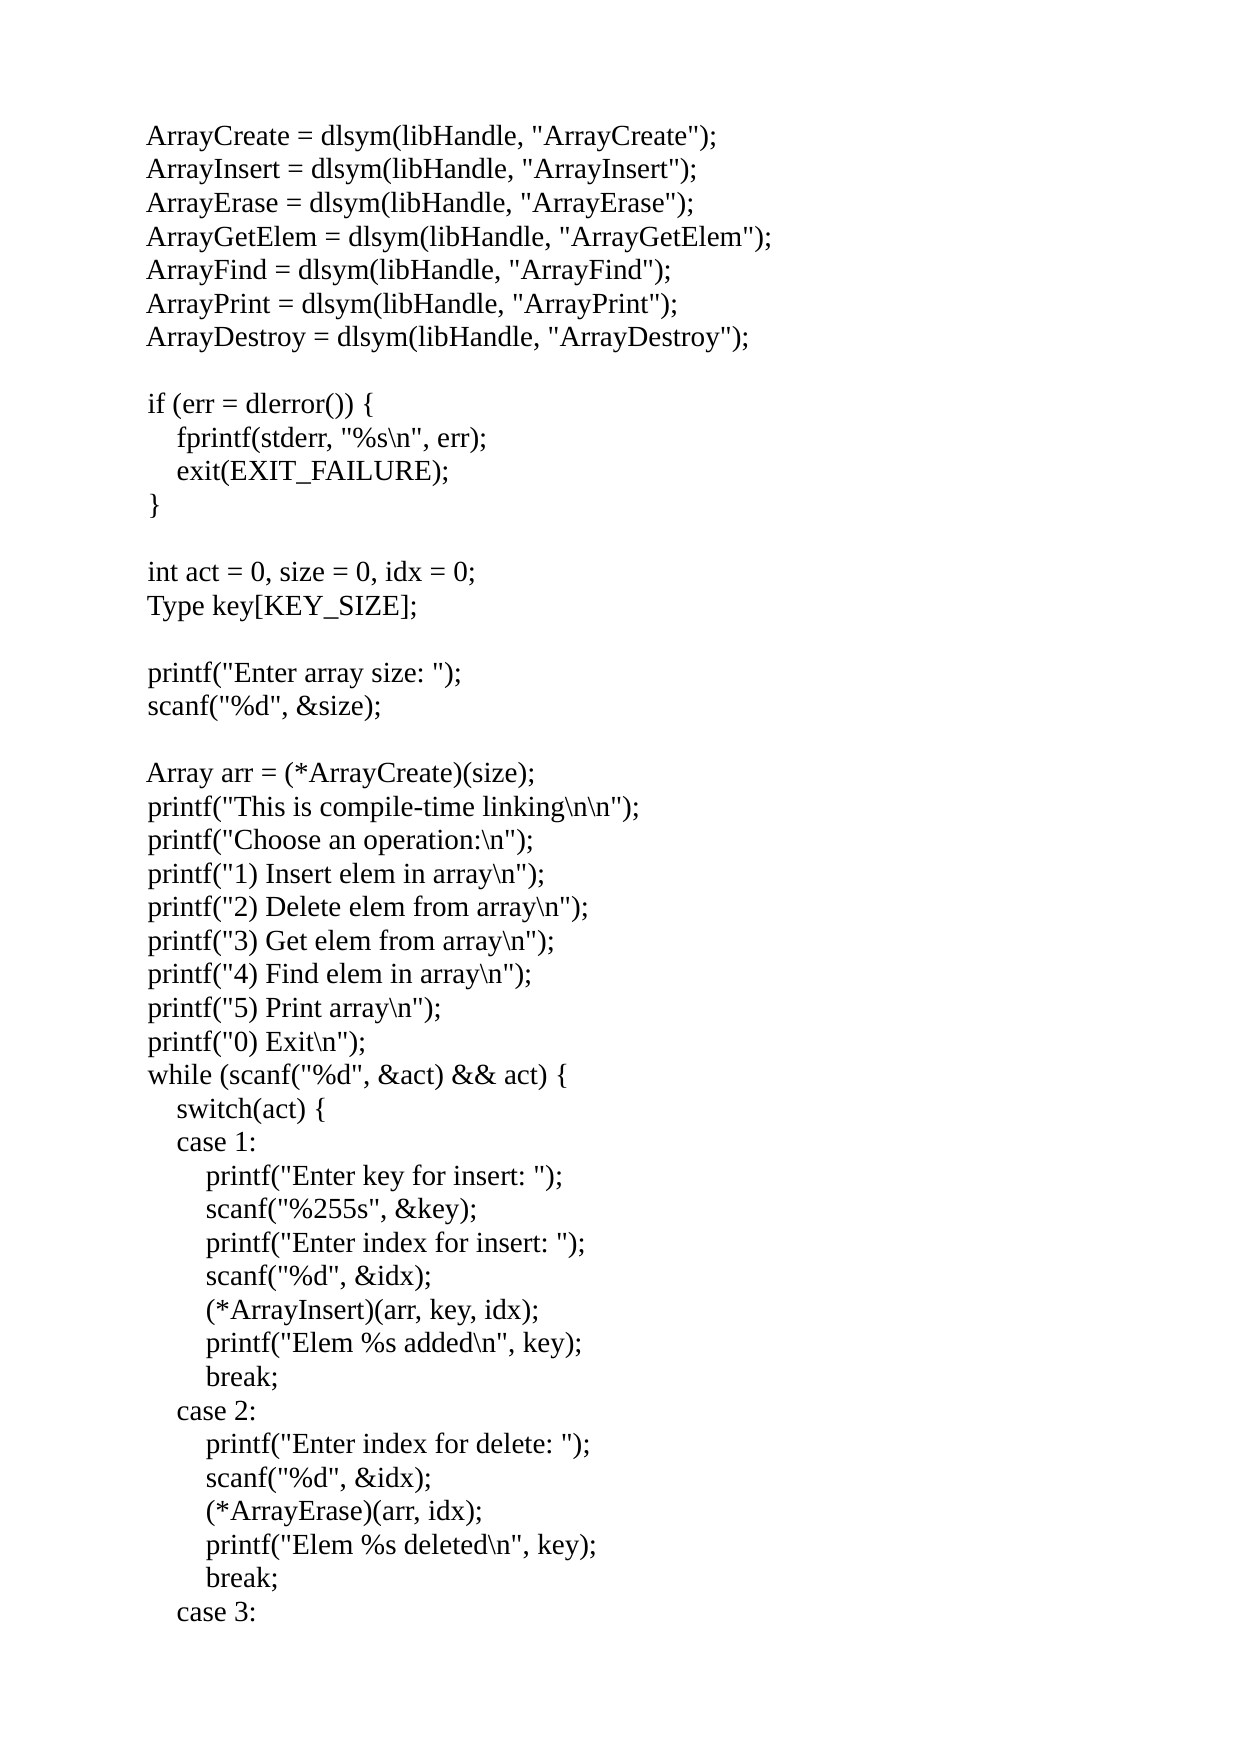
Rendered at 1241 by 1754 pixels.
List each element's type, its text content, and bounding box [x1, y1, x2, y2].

text } [118, 487, 1122, 521]
text Type key[KEY_SIZE]; [118, 588, 1122, 621]
text printf("Choose an operation:\n"); [118, 822, 1122, 856]
text printf("Enter index for insert: "); [118, 1225, 1122, 1258]
text ArrayFind = dlsym(libHandle, "ArrayFind"); [118, 252, 1122, 286]
text ArrayPrint = dlsym(libHandle, "ArrayPrint"); [118, 286, 1122, 319]
text int act = 0, size = 0, idx = 0; [118, 554, 1122, 588]
text printf("This is compile-time linking\n\n"); [118, 789, 1122, 822]
text Array arr = (*ArrayCreate)(size); [118, 755, 1122, 789]
text case 3: [118, 1594, 1122, 1627]
text while (scanf("%d", &act) && act) { [118, 1057, 1122, 1091]
text case 2: [118, 1393, 1122, 1426]
text (*ArrayInsert)(arr, key, idx); [118, 1292, 1122, 1326]
text break; [118, 1359, 1122, 1393]
text (*ArrayErase)(arr, idx); [118, 1493, 1122, 1527]
text ArrayGetElem = dlsym(libHandle, "ArrayGetElem"); [118, 219, 1122, 252]
text ArrayInsert = dlsym(libHandle, "ArrayInsert"); [118, 152, 1122, 185]
text printf("1) Insert elem in array\n"); [118, 856, 1122, 889]
text printf("2) Delete elem from array\n"); [118, 889, 1122, 923]
text break; [118, 1560, 1122, 1594]
text ArrayErase = dlsym(libHandle, "ArrayErase"); [118, 185, 1122, 219]
text fprintf(stderr, "%s\n", err); [118, 420, 1122, 453]
text scanf("%d", &idx); [118, 1258, 1122, 1292]
text scanf("%d", &idx); [118, 1460, 1122, 1493]
text scanf("%255s", &key); [118, 1191, 1122, 1225]
text switch(act) { [118, 1091, 1122, 1124]
text printf("Elem %s deleted\n", key); [118, 1527, 1122, 1560]
text exit(EXIT_FAILURE); [118, 453, 1122, 487]
text printf("4) Find elem in array\n"); [118, 957, 1122, 990]
text printf("Elem %s added\n", key); [118, 1326, 1122, 1359]
text printf("Enter key for insert: "); [118, 1158, 1122, 1191]
text ArrayDestroy = dlsym(libHandle, "ArrayDestroy"); [118, 319, 1122, 353]
text printf("3) Get elem from array\n"); [118, 923, 1122, 957]
text printf("5) Print array\n"); [118, 990, 1122, 1024]
text scanf("%d", &size); [118, 688, 1122, 722]
text printf("0) Exit\n"); [118, 1024, 1122, 1057]
text printf("Enter index for delete: "); [118, 1426, 1122, 1460]
text case 1: [118, 1124, 1122, 1158]
text if (err = dlerror()) { [118, 386, 1122, 420]
text ArrayCreate = dlsym(libHandle, "ArrayCreate"); [118, 118, 1122, 152]
text printf("Enter array size: "); [118, 655, 1122, 688]
